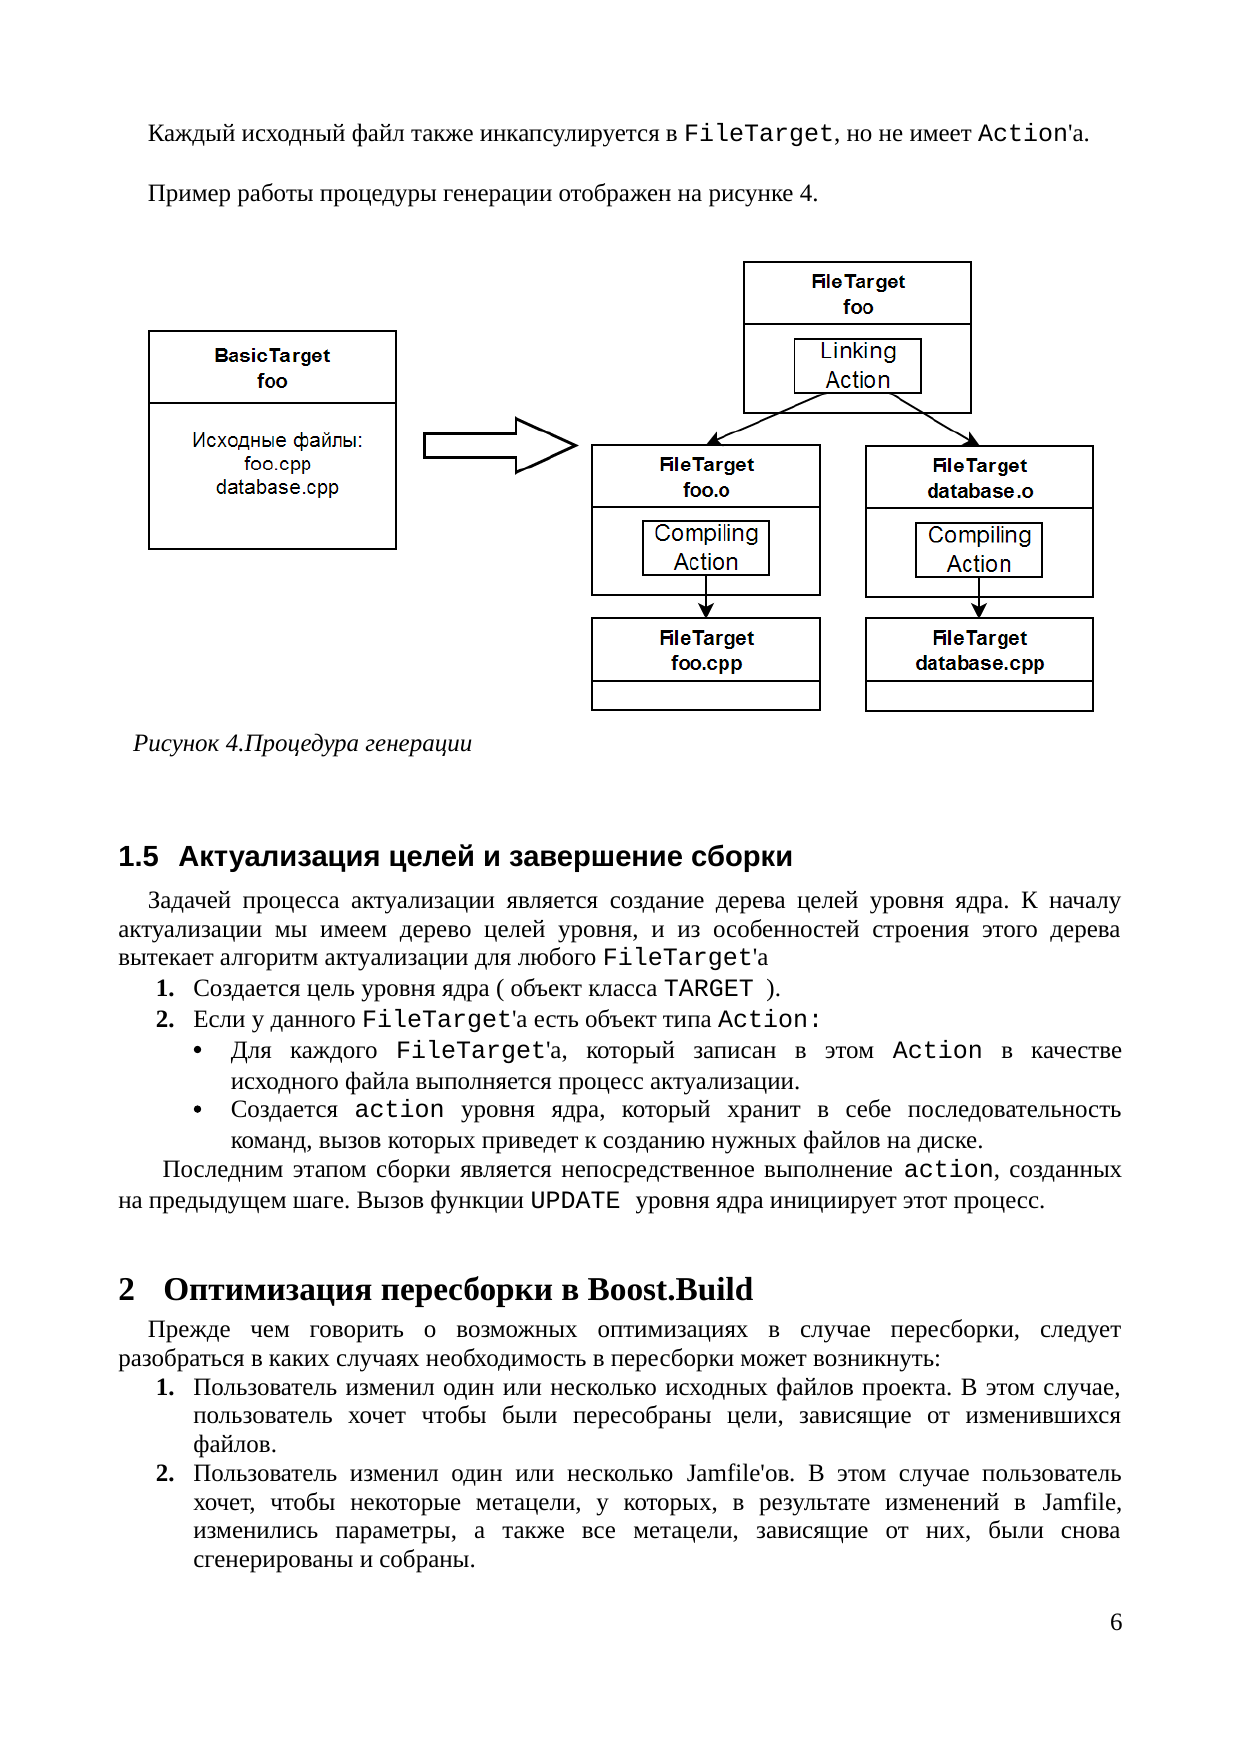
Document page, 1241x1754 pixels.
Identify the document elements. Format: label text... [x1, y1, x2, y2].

subtitle Оптимизация пересборки в Boost.Build [118, 1269, 1122, 1308]
list Пользователь изменил один или несколько исходных файлов проекта. В этом случае, пользователь хочет чтобы были пересобраны цели, зависящие от изменившихся файлов. [156, 1372, 1122, 1458]
list Создается action уровня ядра, который хранит в себе последовательность команд, вызов которых приведет к созданию нужных файлов на диске. [193, 1094, 1122, 1154]
text Каждый исходный файл также инкапсулируется в FileTarget, но не имеет Action'a. [118, 118, 1122, 149]
picture [133, 247, 1108, 728]
text Прежде чем говорить о возможных оптимизациях в случае пересборки, следует разобраться в каких случаях необходимость в пересборки может возникнуть: [118, 1314, 1122, 1372]
list Создается цель уровня ядра ( объект класса TARGET ). [156, 973, 1122, 1004]
list Пользователь изменил один или несколько Jamfile'ов. В этом случае пользователь хочет, чтобы некоторые метацели, у которых, в результате изменений в Jamfile, изменились параметры, а также все метацели, зависящие от них, были снова сгенерированы и собраны. [156, 1458, 1122, 1573]
text Последним этапом сборки является непосредственное выполнение action, созданных на предыдущем шаге. Вызов функции UPDATE уровня ядра инициирует этот процесс. [118, 1154, 1122, 1216]
text Рисунок 4.Процедура генерации [133, 728, 1107, 756]
list Для каждого FileTarget'a, который записан в этом Action в качестве исходного файла выполняется процесс актуализации. [193, 1035, 1122, 1094]
subtitle Актуализация целей и завершение сборки [118, 839, 1122, 872]
text Пример работы процедуры генерации отображен на рисунке 4. [118, 178, 1122, 206]
list Если у данного FileTarget'a есть объект типа Action: [156, 1004, 1122, 1035]
text Задачей процесса актуализации является создание дерева целей уровня ядра. К началу актуализации мы имеем дерево целей уровня, и из особенностей строения этого дерева вытекает алгоритм актуализации для любого FileTarget'a [118, 885, 1122, 973]
